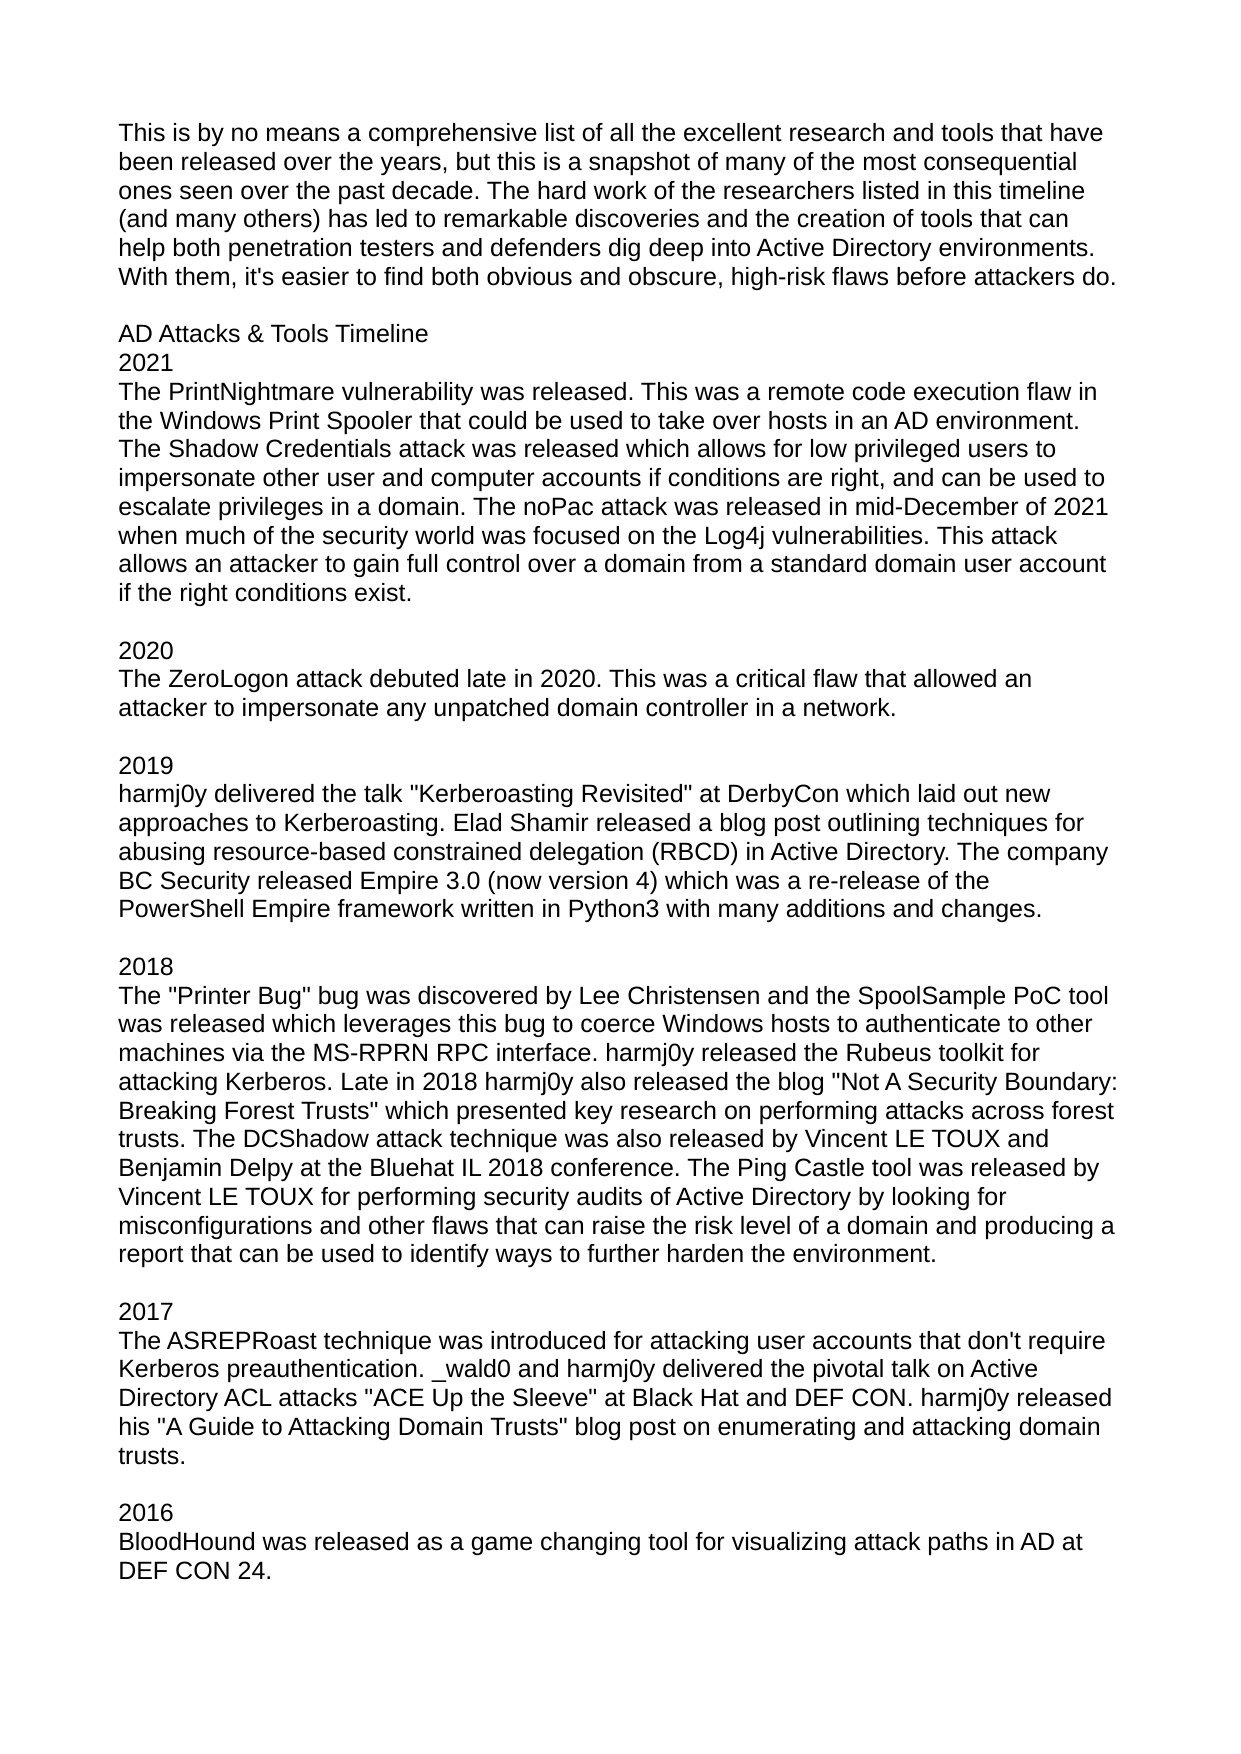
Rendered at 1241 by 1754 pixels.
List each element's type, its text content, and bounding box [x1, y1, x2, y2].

text The PrintNightmare vulnerability was released. This was a remote code execution flaw in the Windows Print Spooler that could be used to take over hosts in an AD environment. The Shadow Credentials attack was released which allows for low privileged users to impersonate other user and computer accounts if conditions are right, and can be used to escalate privileges in a domain. The noPac attack was released in mid-December of 2021 when much of the security world was focused on the Log4j vulnerabilities. This attack allows an attacker to gain full control over a domain from a standard domain user account if the right conditions exist. [118, 377, 1122, 607]
text harmj0y delivered the talk "Kerberoasting Revisited" at DerbyCon which laid out new approaches to Kerberoasting. Elad Shamir released a blog post outlining techniques for abusing resource-based constrained delegation (RBCD) in Active Directory. The company BC Security released Empire 3.0 (now version 4) which was a re-release of the PowerShell Empire framework written in Python3 with many additions and changes. [118, 779, 1122, 923]
text 2020 [118, 636, 1122, 664]
text The "Printer Bug" bug was discovered by Lee Christensen and the SpoolSample PoC tool was released which leverages this bug to coerce Windows hosts to authenticate to other machines via the MS-RPRN RPC interface. harmj0y released the Rubeus toolkit for attacking Kerberos. Late in 2018 harmj0y also released the blog "Not A Security Boundary: Breaking Forest Trusts" which presented key research on performing attacks across forest trusts. The DCShadow attack technique was also released by Vincent LE TOUX and Benjamin Delpy at the Bluehat IL 2018 conference. The Ping Castle tool was released by Vincent LE TOUX for performing security audits of Active Directory by looking for misconfigurations and other flaws that can raise the risk level of a domain and producing a report that can be used to identify ways to further harden the environment. [118, 981, 1122, 1268]
text 2019 [118, 751, 1122, 779]
text BloodHound was released as a game changing tool for visualizing attack paths in AD at DEF CON 24. [118, 1527, 1122, 1584]
text 2018 [118, 952, 1122, 981]
text AD Attacks & Tools Timeline [118, 319, 1122, 348]
text 2017 [118, 1297, 1122, 1326]
text The ZeroLogon attack debuted late in 2020. This was a critical flaw that allowed an attacker to impersonate any unpatched domain controller in a network. [118, 664, 1122, 722]
text The ASREPRoast technique was introduced for attacking user accounts that don't require Kerberos preauthentication. _wald0 and harmj0y delivered the pivotal talk on Active Directory ACL attacks "ACE Up the Sleeve" at Black Hat and DEF CON. harmj0y released his "A Guide to Attacking Domain Trusts" blog post on enumerating and attacking domain trusts. [118, 1326, 1122, 1469]
text 2021 [118, 348, 1122, 377]
text This is by no means a comprehensive list of all the excellent research and tools that have been released over the years, but this is a snapshot of many of the most consequential ones seen over the past decade. The hard work of the researchers listed in this timeline (and many others) has led to remarkable discoveries and the creation of tools that can help both penetration testers and defenders dig deep into Active Directory environments. With them, it's easier to find both obvious and obscure, high-risk flaws before attackers do. [118, 118, 1122, 291]
text 2016 [118, 1498, 1122, 1527]
